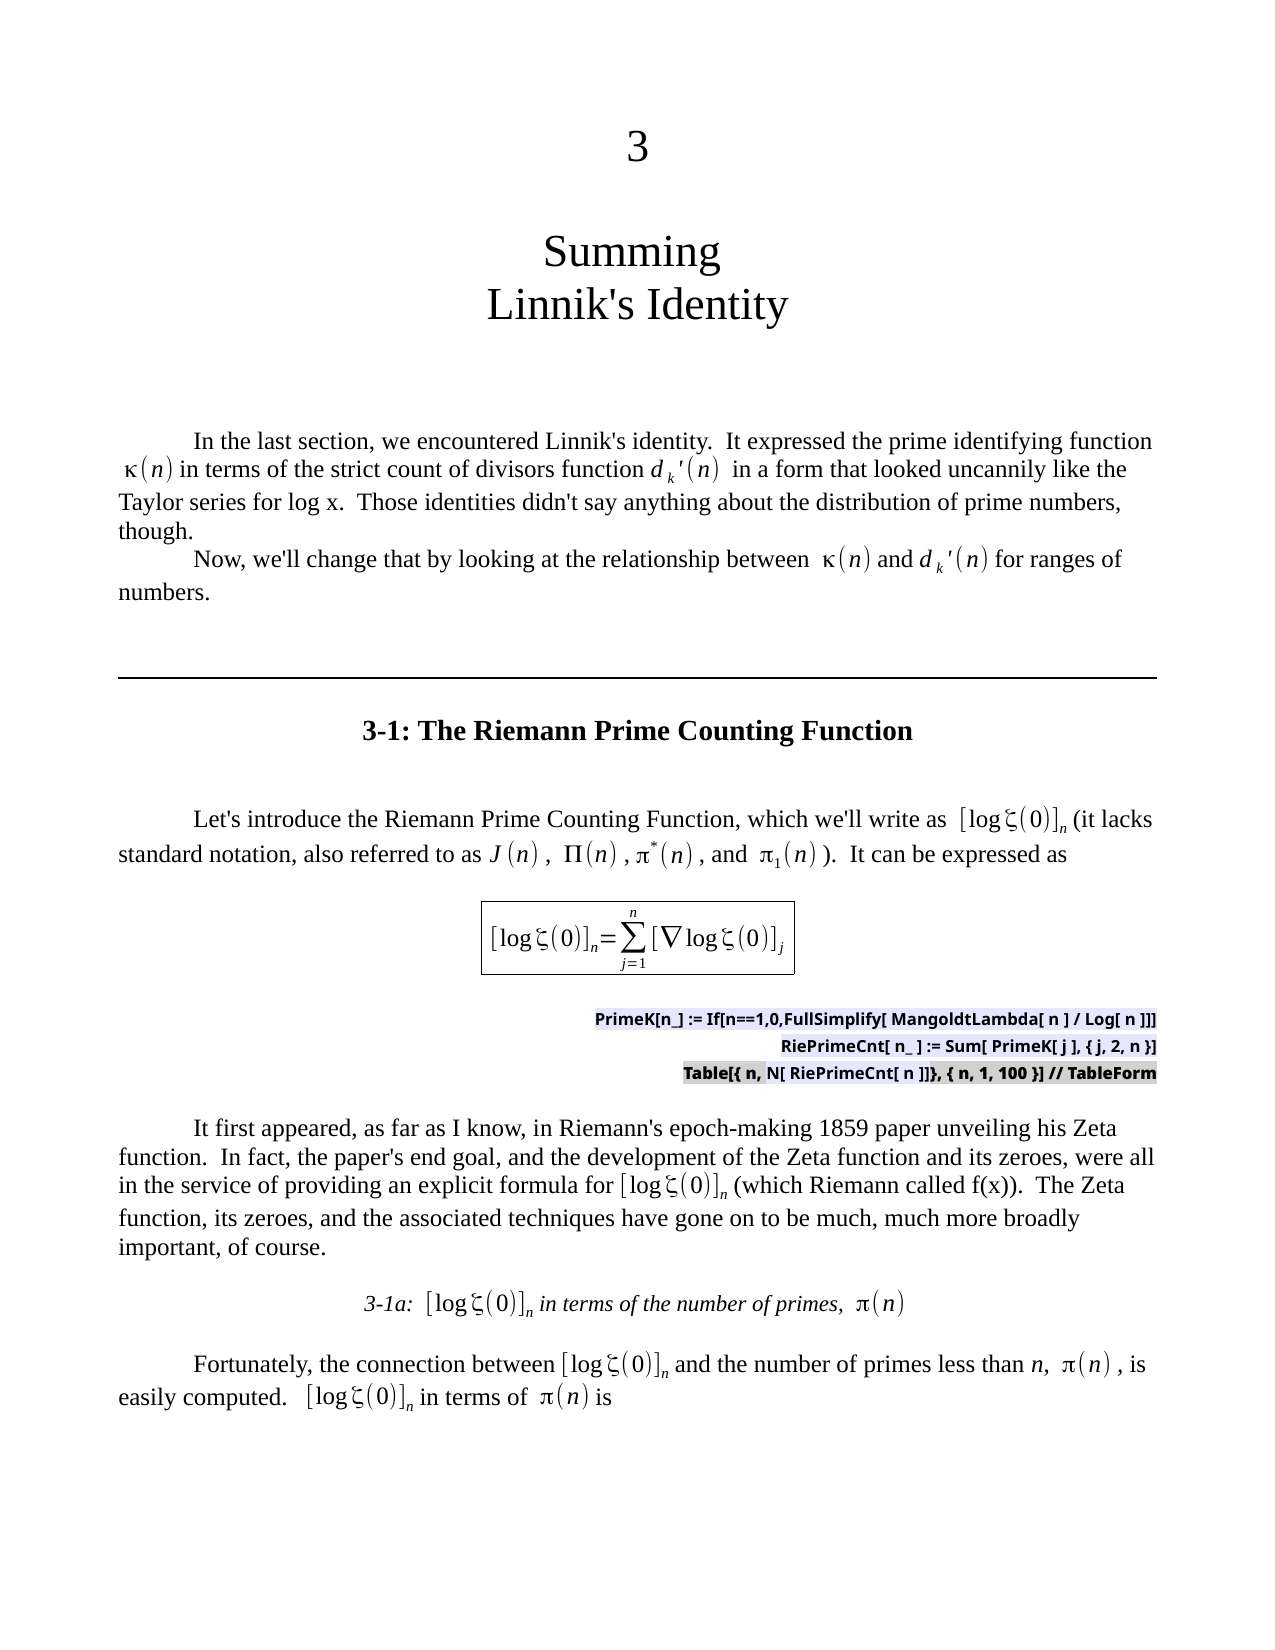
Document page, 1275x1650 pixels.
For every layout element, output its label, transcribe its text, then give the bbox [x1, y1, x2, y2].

text 3-1: The Riemann Prime Counting Function [118, 713, 1157, 747]
text PrimeK[n_] := If[n==1,0,FullSimplify[ MangoldtLambda[ n ] / Log[ n ]]] [118, 1003, 1157, 1030]
text Table[{ n, N[ RiePrimeCnt[ n ]]}, { n, 1, 100 }] // TableForm [118, 1057, 1157, 1084]
text 3-1a: in terms of the number of primes, [118, 1289, 1157, 1321]
text Fortunately, the connection betweenand the number of primes less than n, , is easily computed. in terms of is [118, 1349, 1157, 1414]
text In the last section, we encountered Linnik's identity. It expressed the prime identifying function in terms of the strict count of divisors function in a form that looked uncannily like the Taylor series for log x. Those identities didn't say anything about the distribution of prime numbers, though. [118, 426, 1157, 544]
text RiePrimeCnt[ n_ ] := Sum[ PrimeK[ j ], { j, 2, n }] [118, 1030, 1157, 1057]
text Now, we'll change that by looking at the relationship between andfor ranges of numbers. [118, 544, 1157, 606]
text Linnik's Identity [118, 276, 1157, 329]
text It first appeared, as far as I know, in Riemann's epoch-making 1859 paper unveiling his Zeta function. In fact, the paper's end goal, and the development of the Zeta function and its zeroes, were all in the service of providing an explicit formula for(which Riemann called f(x)). The Zeta function, its zeroes, and the associated techniques have gone on to be much, much more broadly important, of course. [118, 1113, 1157, 1260]
text 3 [118, 118, 1157, 171]
text Let's introduce the Riemann Prime Counting Function, which we'll write as (it lacks standard notation, also referred to as, ,, and ). It can be expressed as [118, 804, 1157, 872]
text Summing [118, 223, 1157, 276]
